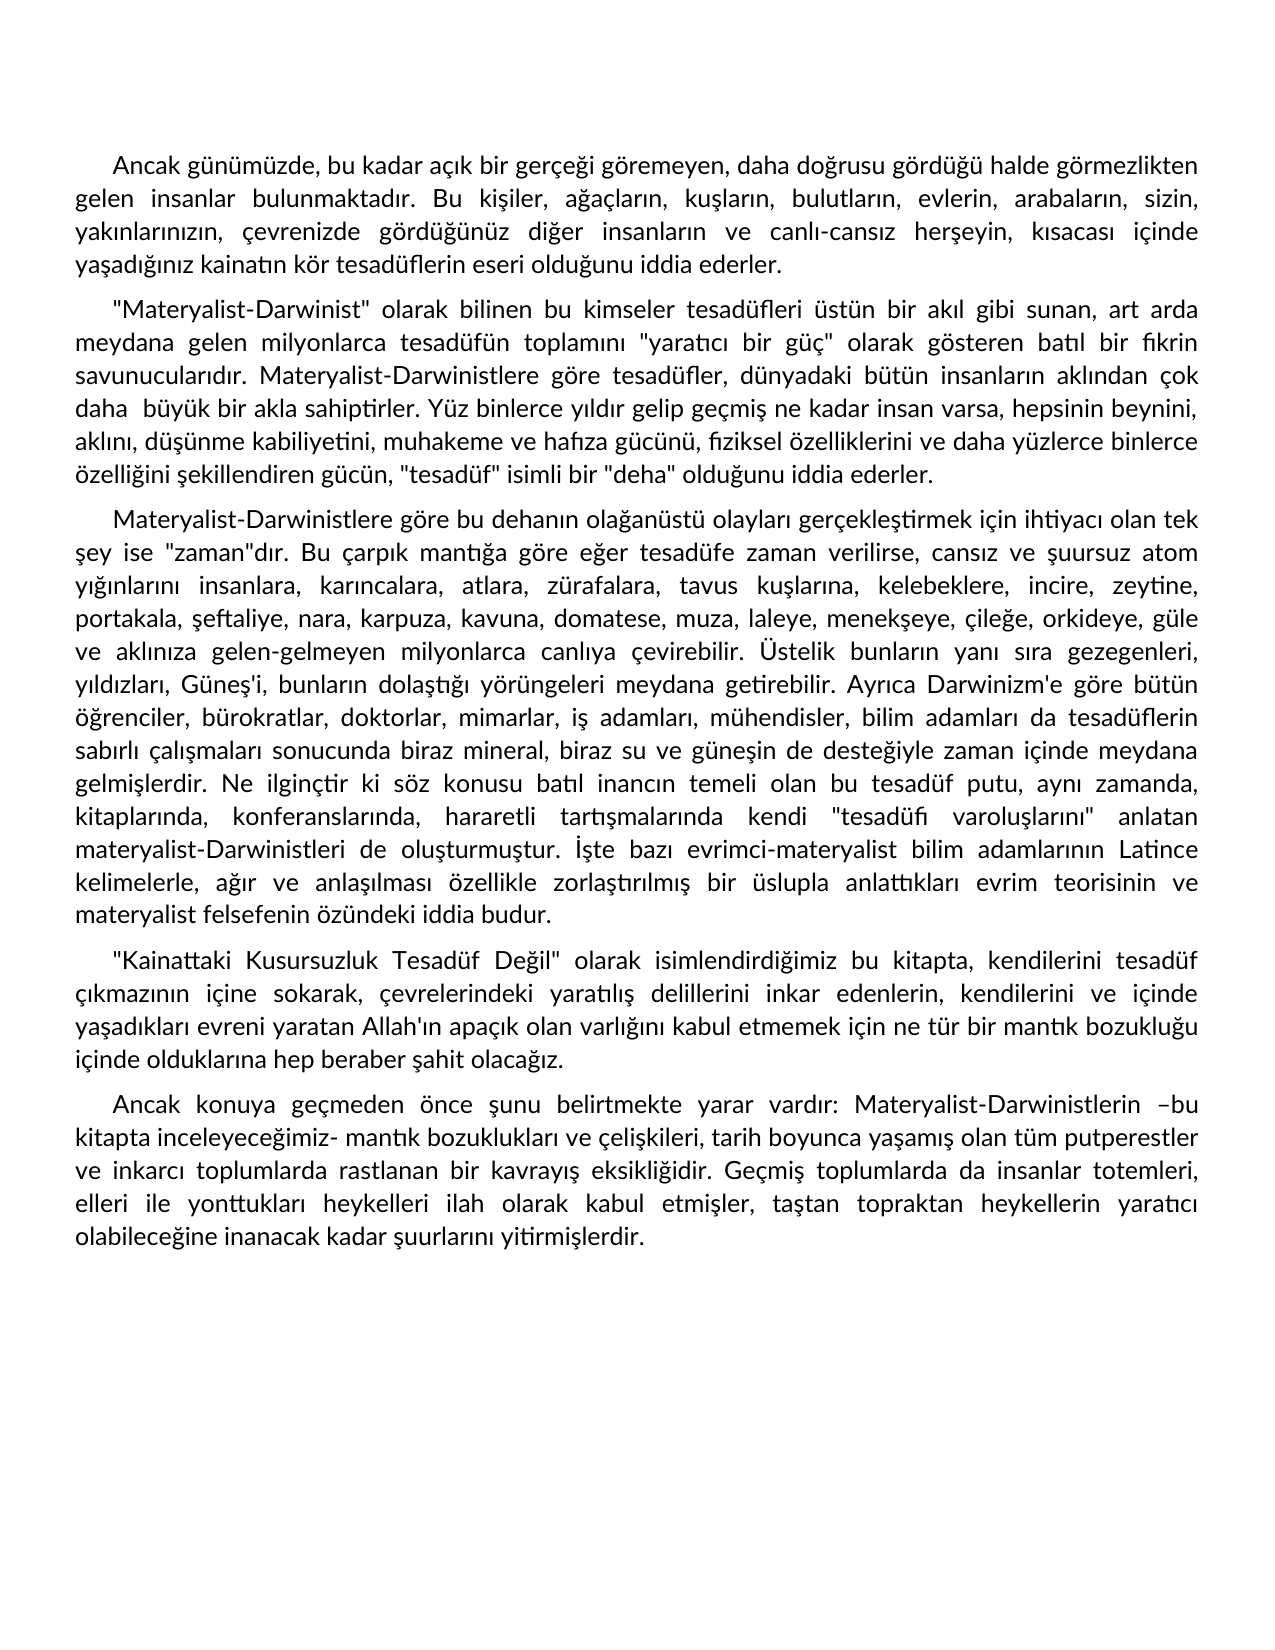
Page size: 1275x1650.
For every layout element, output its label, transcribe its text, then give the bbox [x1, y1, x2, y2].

text "Materyalist-Darwinist" olarak bilinen bu kimseler tesadüfleri üstün bir akıl gibi sunan, art arda meydana gelen milyonlarca tesadüfün toplamını "yaratıcı bir güç" olarak gösteren batıl bir fikrin savunucularıdır. Materyalist-Darwinistlere göre tesadüfler, dünyadaki bütün insanların aklından çok daha büyük bir akla sahiptirler. Yüz binlerce yıldır gelip geçmiş ne kadar insan varsa, hepsinin beynini, aklını, düşünme kabiliyetini, muhakeme ve hafıza gücünü, fiziksel özelliklerini ve daha yüzlerce binlerce özelliğini şekillendiren gücün, "tesadüf" isimli bir "deha" olduğunu iddia ederler. [75, 294, 1200, 489]
text Materyalist-Darwinistlere göre bu dehanın olağanüstü olayları gerçekleştirmek için ihtiyacı olan tek şey ise "zaman"dır. Bu çarpık mantığa göre eğer tesadüfe zaman verilirse, cansız ve şuursuz atom yığınlarını insanlara, karıncalara, atlara, zürafalara, tavus kuşlarına, kelebeklere, incire, zeytine, portakala, şeftaliye, nara, karpuza, kavuna, domatese, muza, laleye, menekşeye, çileğe, orkideye, güle ve aklınıza gelen-gelmeyen milyonlarca canlıya çevirebilir. Üstelik bunların yanı sıra gezegenleri, yıldızları, Güneş'i, bunların dolaştığı yörüngeleri meydana getirebilir. Ayrıca Darwinizm'e göre bütün öğrenciler, bürokratlar, doktorlar, mimarlar, iş adamları, mühendisler, bilim adamları da tesadüflerin sabırlı çalışmaları sonucunda biraz mineral, biraz su ve güneşin de desteğiyle zaman içinde meydana gelmişlerdir. Ne ilginçtir ki söz konusu batıl inancın temeli olan bu tesadüf putu, aynı zamanda, kitaplarında, konferanslarında, hararetli tartışmalarında kendi "tesadüfi varoluşlarını" anlatan materyalist-Darwinistleri de oluşturmuştur. İşte bazı evrimci-materyalist bilim adamlarının Latince kelimelerle, ağır ve anlaşılması özellikle zorlaştırılmış bir üslupla anlattıkları evrim teorisinin ve materyalist felsefenin özündeki iddia budur. [75, 504, 1200, 929]
text Ancak konuya geçmeden önce şunu belirtmekte yarar vardır: Materyalist-Darwinistlerin –bu kitapta inceleyeceğimiz- mantık bozuklukları ve çelişkileri, tarih boyunca yaşamış olan tüm putperestler ve inkarcı toplumlarda rastlanan bir kavrayış eksikliğidir. Geçmiş toplumlarda da insanlar totemleri, elleri ile yonttukları heykelleri ilah olarak kabul etmişler, taştan topraktan heykellerin yaratıcı olabileceğine inanacak kadar şuurlarını yitirmişlerdir. [75, 1089, 1200, 1250]
text "Kainattaki Kusursuzluk Tesadüf Değil" olarak isimlendirdiğimiz bu kitapta, kendilerini tesadüf çıkmazının içine sokarak, çevrelerindeki yaratılış delillerini inkar edenlerin, kendilerini ve içinde yaşadıkları evreni yaratan Allah'ın apaçık olan varlığını kabul etmemek için ne tür bir mantık bozukluğu içinde olduklarına hep beraber şahit olacağız. [75, 944, 1200, 1073]
text Ancak günümüzde, bu kadar açık bir gerçeği göremeyen, daha doğrusu gördüğü halde görmezlikten gelen insanlar bulunmaktadır. Bu kişiler, ağaçların, kuşların, bulutların, evlerin, arabaların, sizin, yakınlarınızın, çevrenizde gördüğünüz diğer insanların ve canlı-cansız herşeyin, kısacası içinde yaşadığınız kainatın kör tesadüflerin eseri olduğunu iddia ederler. [75, 150, 1200, 279]
